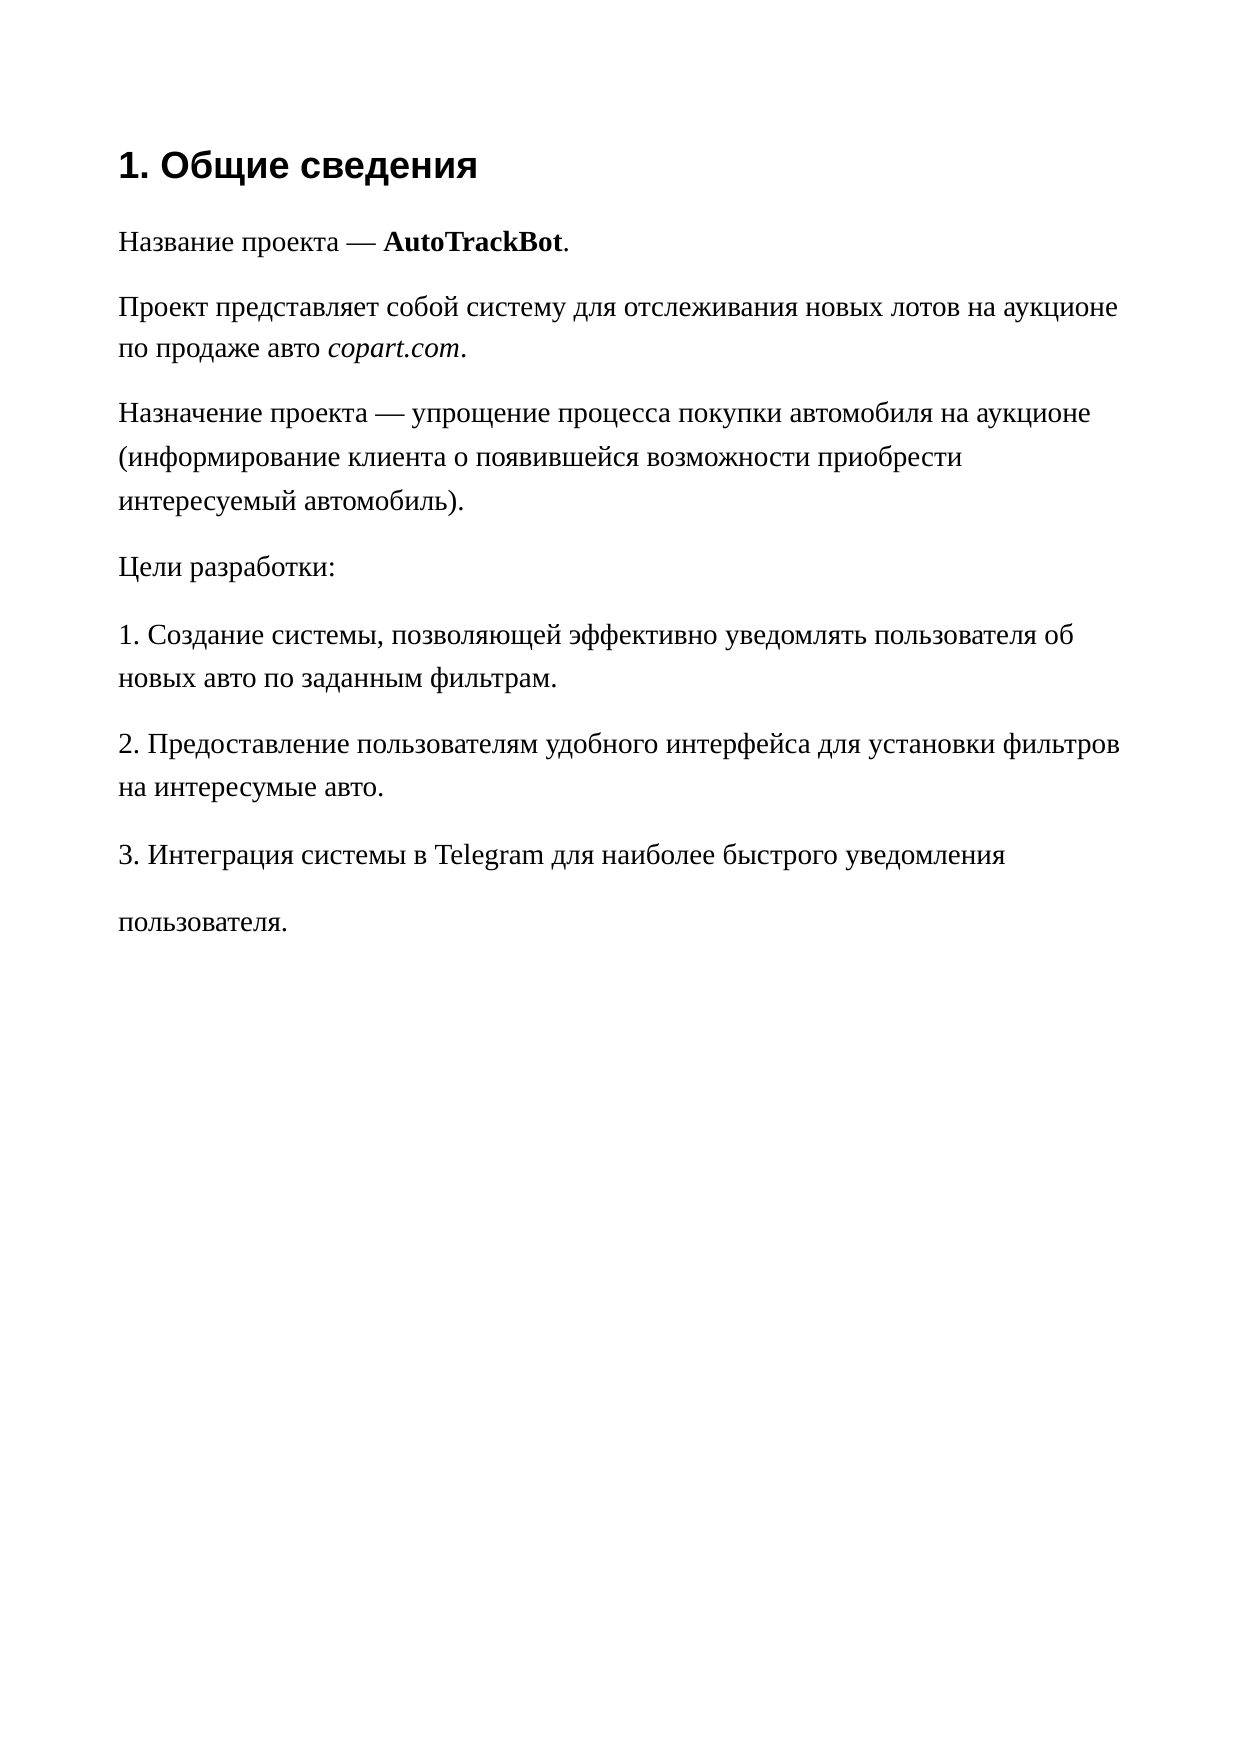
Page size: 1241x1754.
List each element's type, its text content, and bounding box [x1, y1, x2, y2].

text 2. Предоставление пользователям удобного интерфейса для установки фильтров на интересумые авто. [118, 726, 1122, 802]
text 1. Создание системы, позволяющей эффективно уведомлять пользователя об новых авто по заданным фильтрам. [118, 617, 1122, 693]
text Цели разработки: [118, 549, 1122, 583]
text Проект представляет собой систему для отслеживания новых лотов на аукционе по продаже авто copart.com. [118, 289, 1122, 363]
text 3. Интеграция системы в Telegram для наиболее быстрого уведомления пользователя. [118, 837, 1122, 938]
text Назначение проекта — упрощение процесса покупки автомобиля на аукционе (информирование клиента о появившейся возможности приобрести интересуемый автомобиль). [118, 395, 1122, 517]
text Название проекта — AutoTrackBot. [118, 224, 1122, 257]
subtitle 1. Общие сведения [118, 143, 1122, 187]
